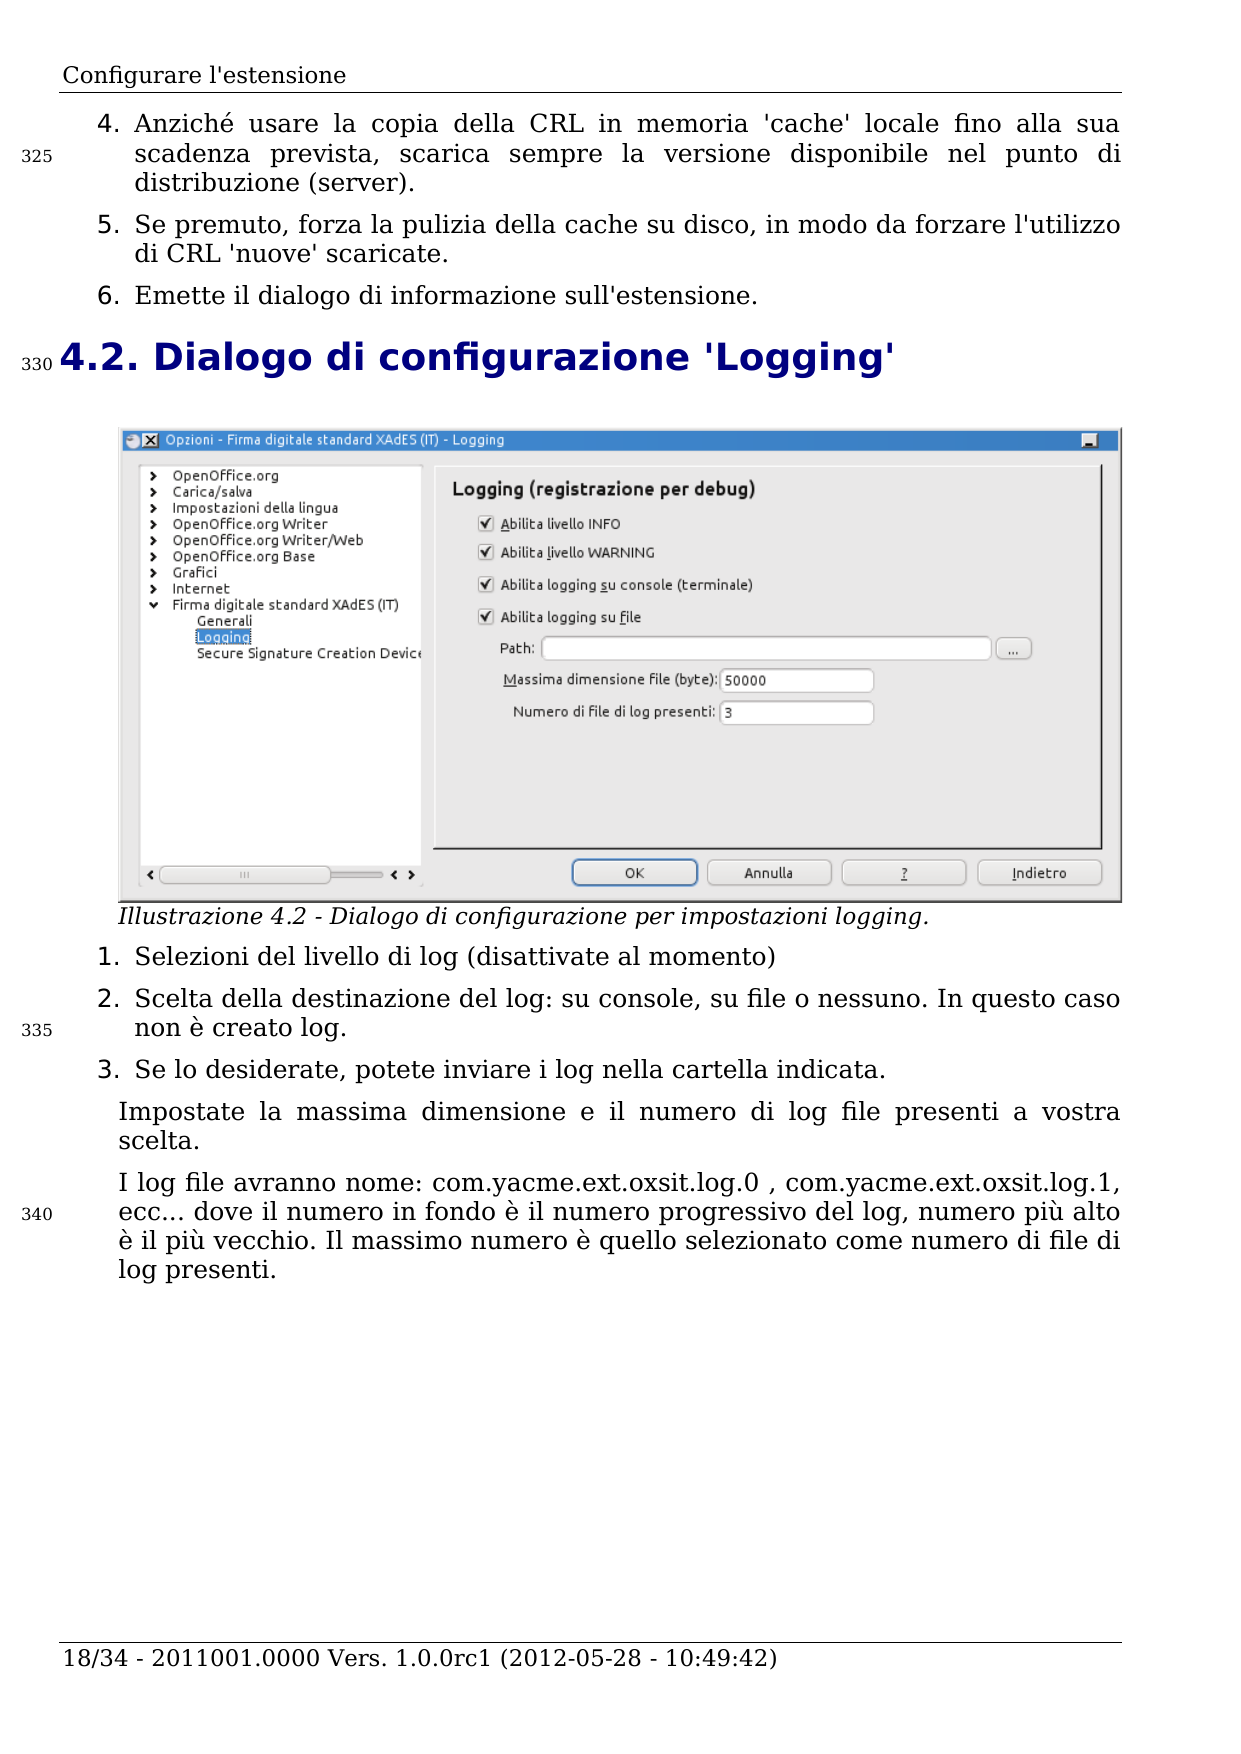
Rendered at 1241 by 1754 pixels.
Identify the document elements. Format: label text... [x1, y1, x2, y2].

subtitle Dialogo di configurazione 'Logging' [59, 335, 1122, 379]
text Illustrazione 4.2 - Dialogo di configurazione per impostazioni logging. [118, 903, 1122, 929]
list Anziché usare la copia della CRL in memoria 'cache' locale fino alla sua scadenza prevista, scarica sempre la versione disponibile nel punto di distribuzione (server). [97, 109, 1122, 197]
list Selezioni del livello di log (disattivate al momento) [97, 942, 1122, 971]
text I log file avranno nome: com.yacme.ext.oxsit.log.0 , com.yacme.ext.oxsit.log.1, ecc... dove il numero in fondo è il numero progressivo del log, numero più alto è il più vecchio. Il massimo numero è quello selezionato come numero di file di log presenti. [118, 1168, 1122, 1285]
list Scelta della destinazione del log: su console, su file o nessuno. In questo caso non è creato log. [97, 984, 1122, 1042]
list Emette il dialogo di informazione sull'estensione. [97, 281, 1122, 310]
list Se premuto, forza la pulizia della cache su disco, in modo da forzare l'utilizzo di CRL 'nuove' scaricate. [97, 210, 1122, 268]
picture [118, 427, 1123, 903]
list Se lo desiderate, potete inviare i log nella cartella indicata. [97, 1055, 1122, 1084]
text Impostate la massima dimensione e il numero di log file presenti a vostra scelta. [118, 1097, 1122, 1155]
